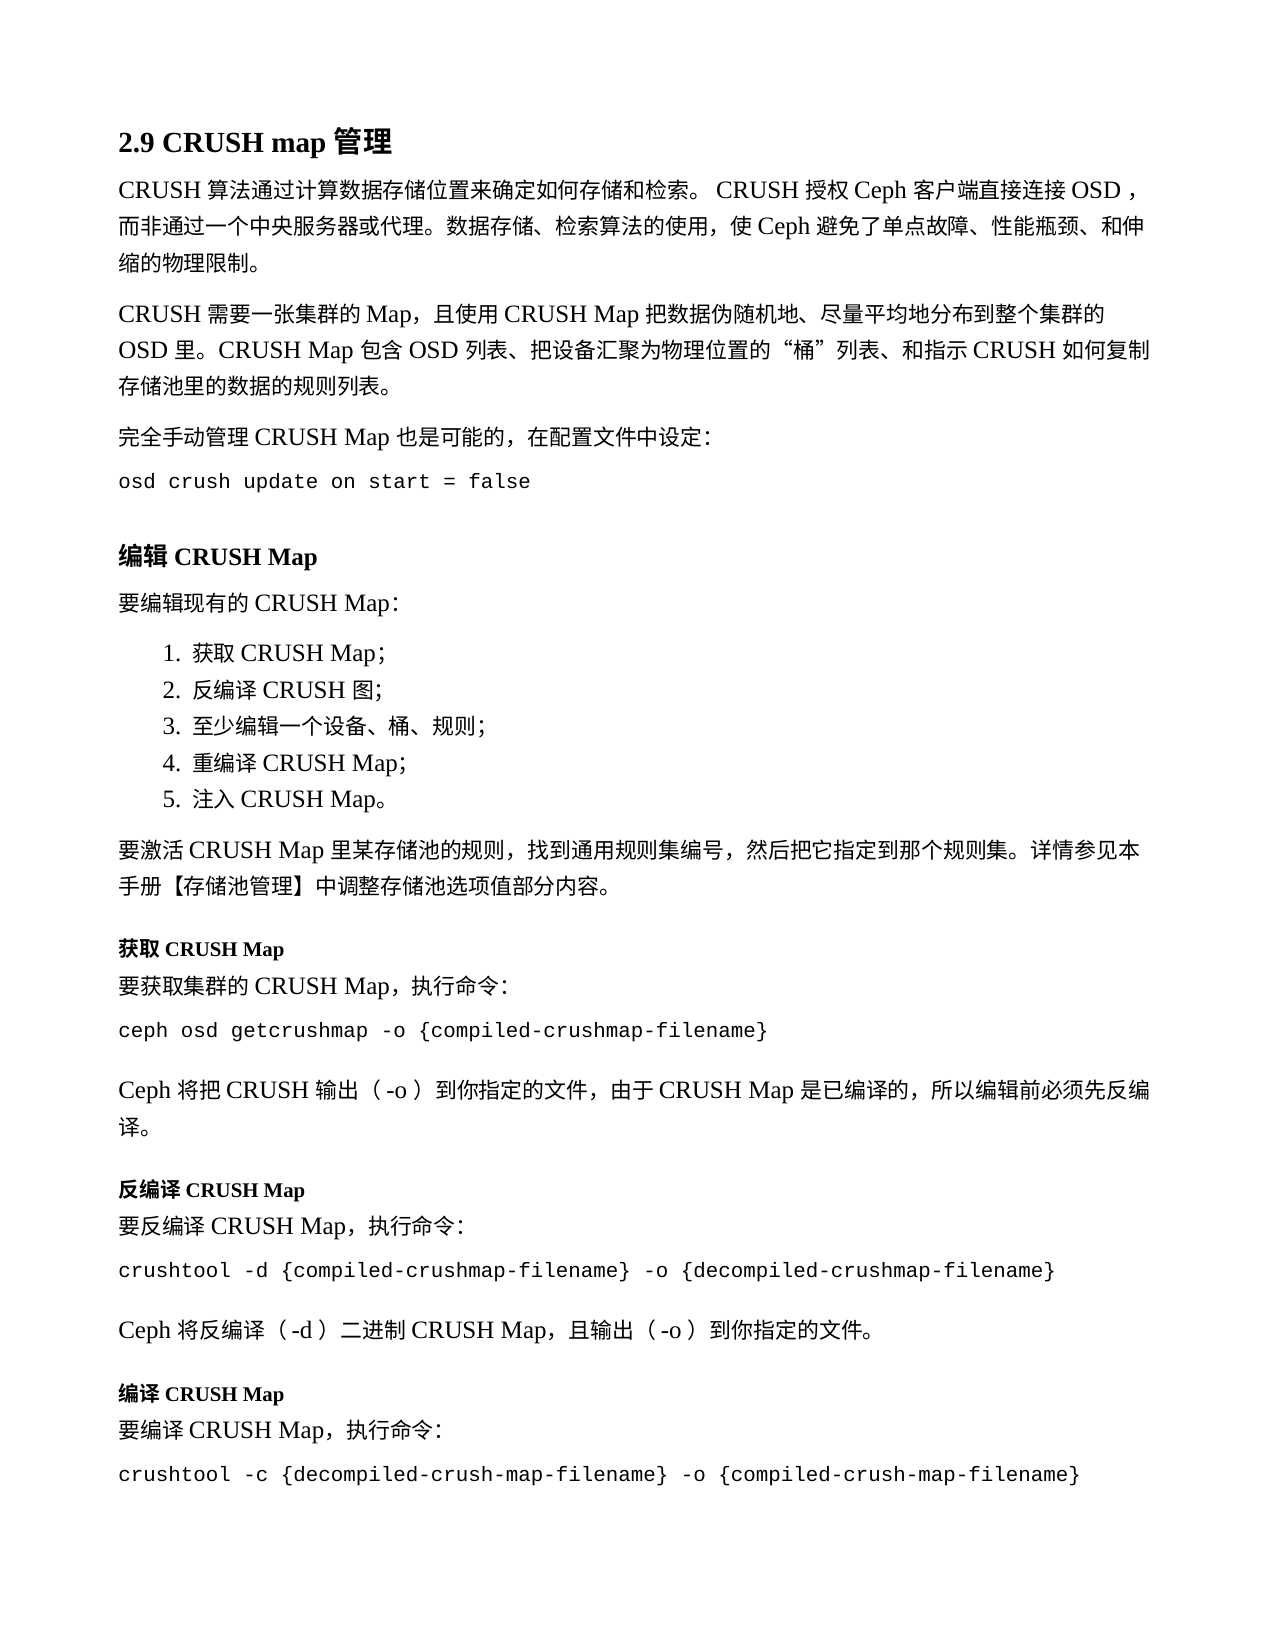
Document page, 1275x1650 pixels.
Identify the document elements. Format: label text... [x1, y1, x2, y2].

text 完全手动管理 CRUSH Map 也是可能的，在配置文件中设定： [118, 420, 1157, 452]
text ceph osd getcrushmap -o {compiled-crushmap-filename} [118, 1020, 1157, 1044]
subtitle 获取 CRUSH Map [118, 933, 1157, 963]
text 要获取集群的 CRUSH Map，执行命令： [118, 969, 1157, 1001]
text crushtool -d {compiled-crushmap-filename} -o {decompiled-crushmap-filename} [118, 1260, 1157, 1284]
text CRUSH 算法通过计算数据存储位置来确定如何存储和检索。 CRUSH 授权 Ceph 客户端直接连接 OSD ，而非通过一个中央服务器或代理。数据存储、检索算法的使用，使 Ceph 避免了单点故障、性能瓶颈、和伸缩的物理限制。 [118, 173, 1157, 277]
subtitle 2.9 CRUSH map 管理 [118, 118, 1157, 160]
text 要激活 CRUSH Map 里某存储池的规则，找到通用规则集编号，然后把它指定到那个规则集。详情参见本手册【存储池管理】中调整存储池选项值部分内容。 [118, 833, 1157, 901]
text 要编辑现有的 CRUSH Map： [118, 586, 1157, 617]
text CRUSH 需要一张集群的 Map，且使用 CRUSH Map 把数据伪随机地、尽量平均地分布到整个集群的 OSD 里。CRUSH Map 包含 OSD 列表、把设备汇聚为物理位置的“桶”列表、和指示 CRUSH 如何复制存储池里的数据的规则列表。 [118, 297, 1157, 401]
text Ceph 将把 CRUSH 输出（ -o ）到你指定的文件，由于 CRUSH Map 是已编译的，所以编辑前必须先反编译。 [118, 1073, 1157, 1141]
subtitle 编辑 CRUSH Map [118, 537, 1157, 573]
list 注入 CRUSH Map。 [162, 782, 1157, 813]
subtitle 反编译 CRUSH Map [118, 1173, 1157, 1203]
list 获取 CRUSH Map； [162, 636, 1157, 668]
text osd crush update on start = false [118, 471, 1157, 495]
list 反编译 CRUSH 图； [162, 673, 1157, 704]
subtitle 编译 CRUSH Map [118, 1377, 1157, 1407]
text crushtool -c {decompiled-crush-map-filename} -o {compiled-crush-map-filename} [118, 1464, 1157, 1488]
text 要反编译 CRUSH Map，执行命令： [118, 1209, 1157, 1241]
text 要编译 CRUSH Map，执行命令： [118, 1413, 1157, 1445]
list 重编译 CRUSH Map； [162, 746, 1157, 777]
text Ceph 将反编译（ -d ）二进制 CRUSH Map，且输出（ -o ）到你指定的文件。 [118, 1313, 1157, 1345]
list 至少编辑一个设备、桶、规则； [162, 709, 1157, 741]
